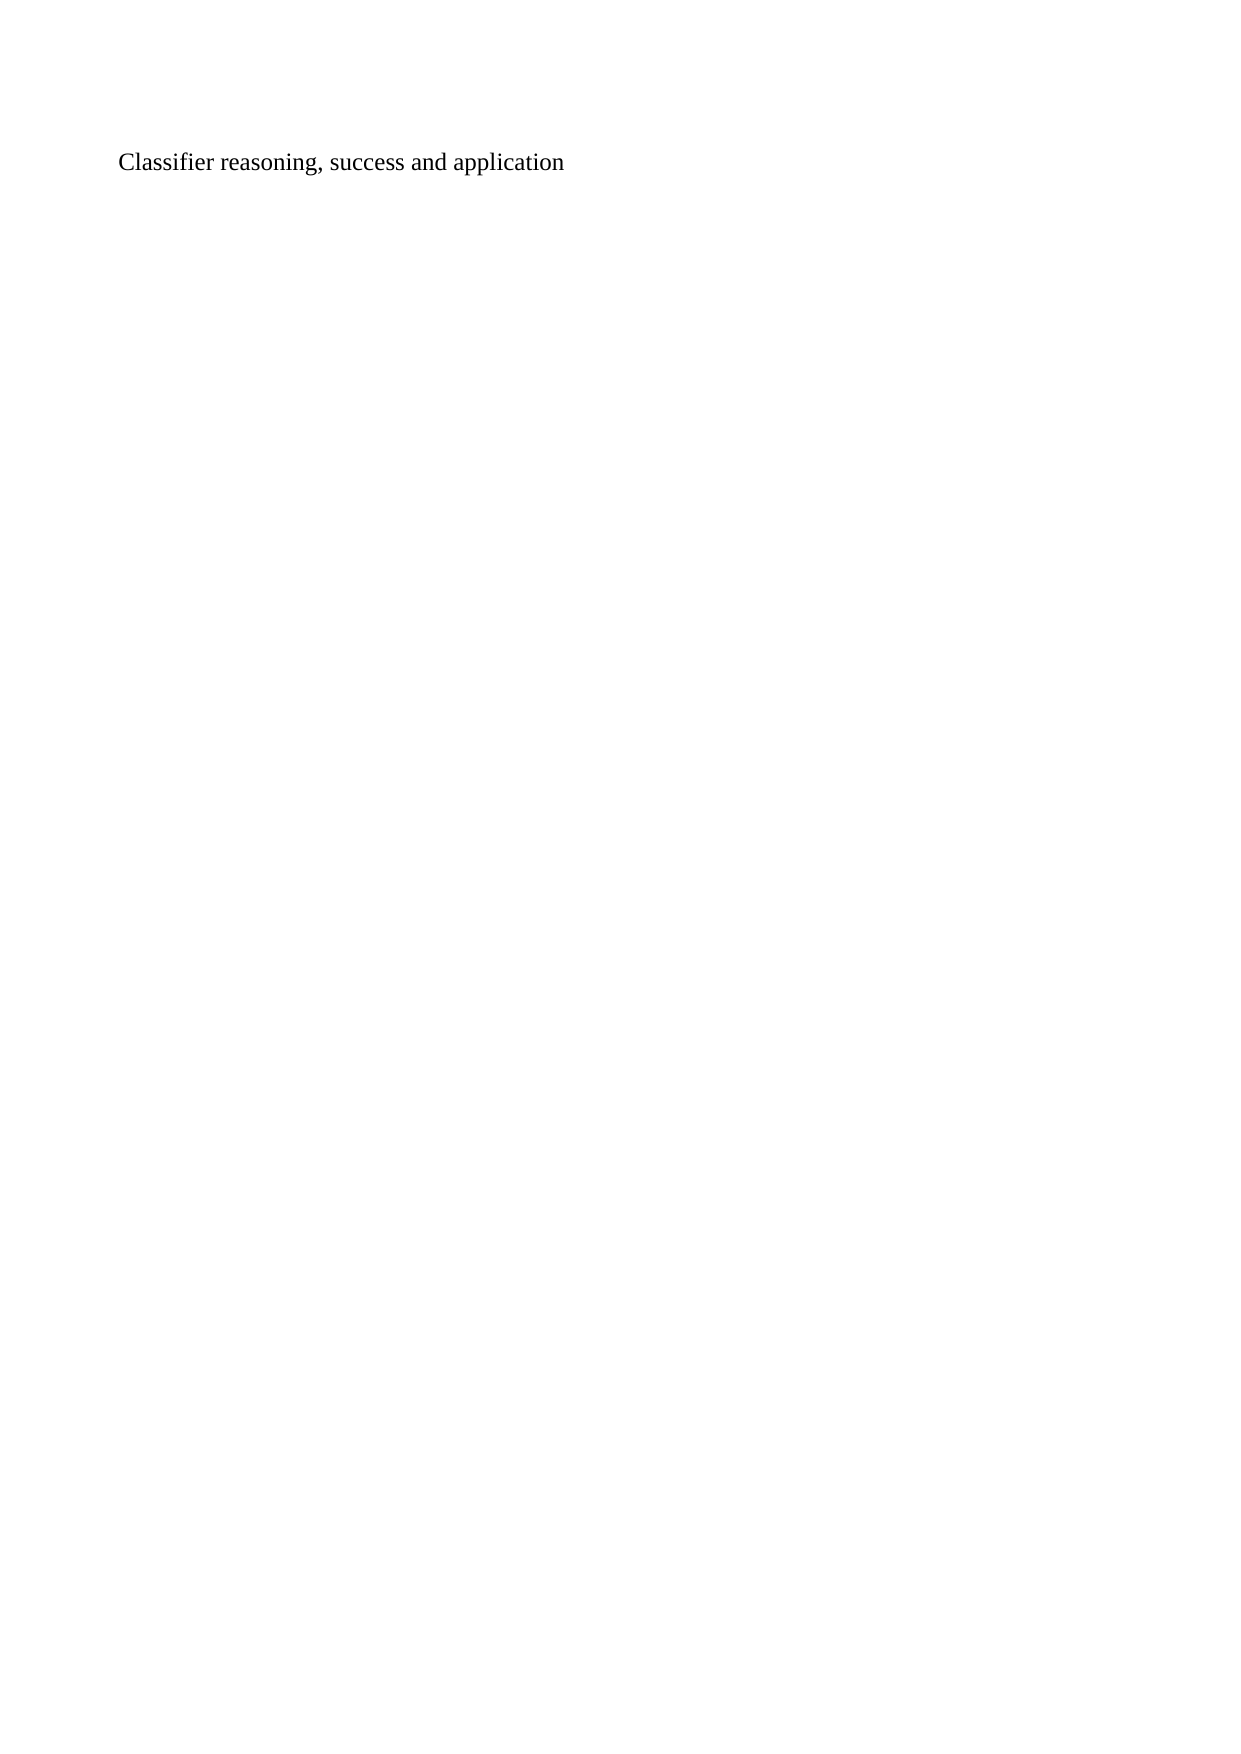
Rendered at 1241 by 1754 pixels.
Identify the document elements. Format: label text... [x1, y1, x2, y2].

text Classifier reasoning, success and application [118, 147, 1122, 176]
